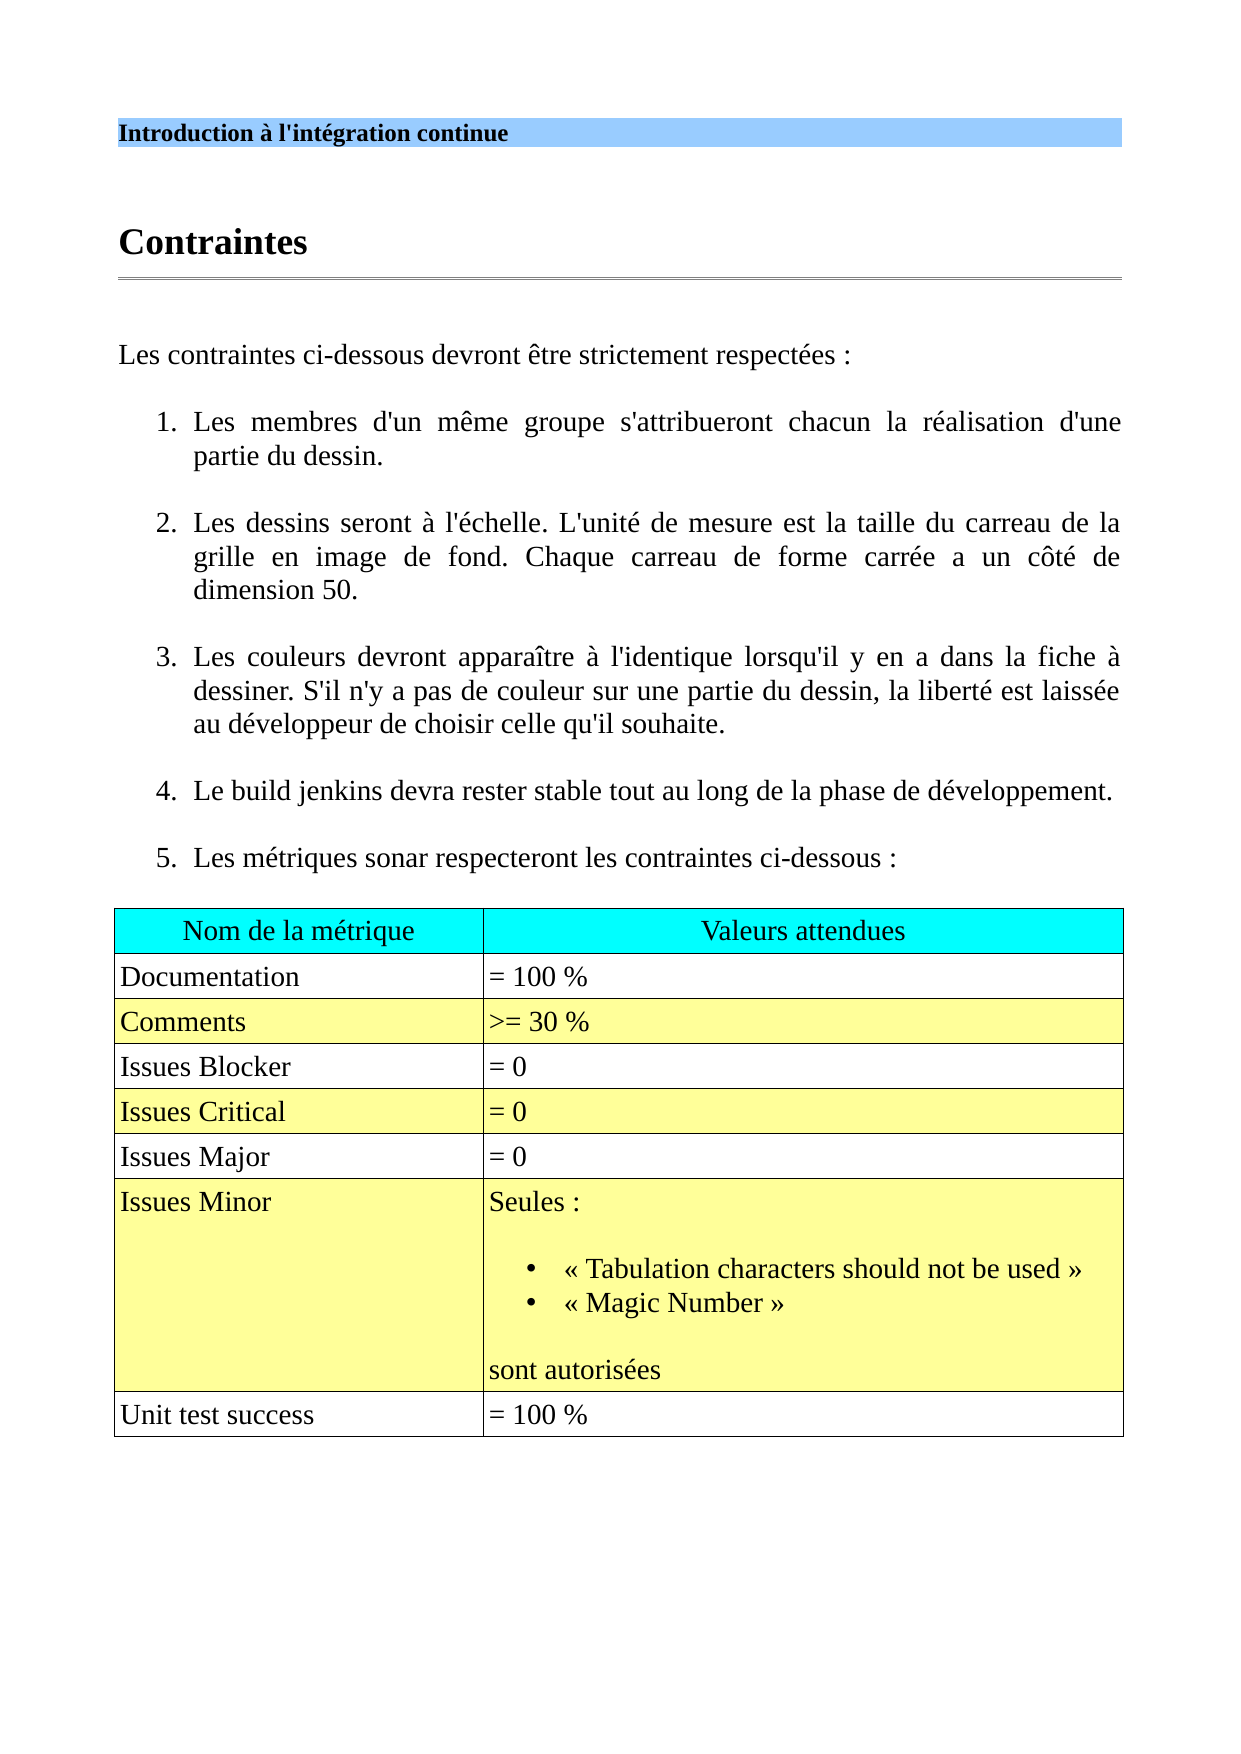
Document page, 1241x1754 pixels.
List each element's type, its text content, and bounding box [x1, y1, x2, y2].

list Le build jenkins devra rester stable tout au long de la phase de développement. [156, 773, 1122, 807]
table_cell = 100 % [484, 954, 1123, 998]
table_header Nom de la métrique [115, 909, 483, 953]
list Les dessins seront à l'échelle. L'unité de mesure est la taille du carreau de la grille en image de fond. Chaque carreau de forme carrée a un côté de dimension 50. [156, 505, 1122, 606]
list Les membres d'un même groupe s'attribueront chacun la réalisation d'une partie du dessin. [156, 404, 1122, 472]
table_cell Seules : « Tabulation characters should not be used » « Magic Number » sont autorisées [484, 1179, 1123, 1391]
table_cell Comments [115, 999, 483, 1043]
table_cell = 0 [484, 1089, 1123, 1133]
table_cell Issues Minor [115, 1179, 483, 1391]
text Les contraintes ci-dessous devront être strictement respectées : [118, 337, 1122, 371]
table_cell Documentation [115, 954, 483, 998]
list Les métriques sonar respecteront les contraintes ci-dessous : [156, 841, 1122, 874]
list Les couleurs devront apparaître à l'identique lorsqu'il y en a dans la fiche à dessiner. S'il n'y a pas de couleur sur une partie du dessin, la liberté est laissée au développeur de choisir celle qu'il souhaite. [156, 639, 1122, 740]
table_header Valeurs attendues [484, 909, 1123, 953]
table_cell Issues Blocker [115, 1044, 483, 1088]
table_cell Unit test success [115, 1392, 483, 1436]
table_cell = 0 [484, 1044, 1123, 1088]
table_cell = 100 % [484, 1392, 1123, 1436]
table_cell >= 30 % [484, 999, 1123, 1043]
table_cell Issues Critical [115, 1089, 483, 1133]
table_cell = 0 [484, 1134, 1123, 1178]
table_cell Issues Major [115, 1134, 483, 1178]
text Contraintes [118, 219, 1122, 263]
